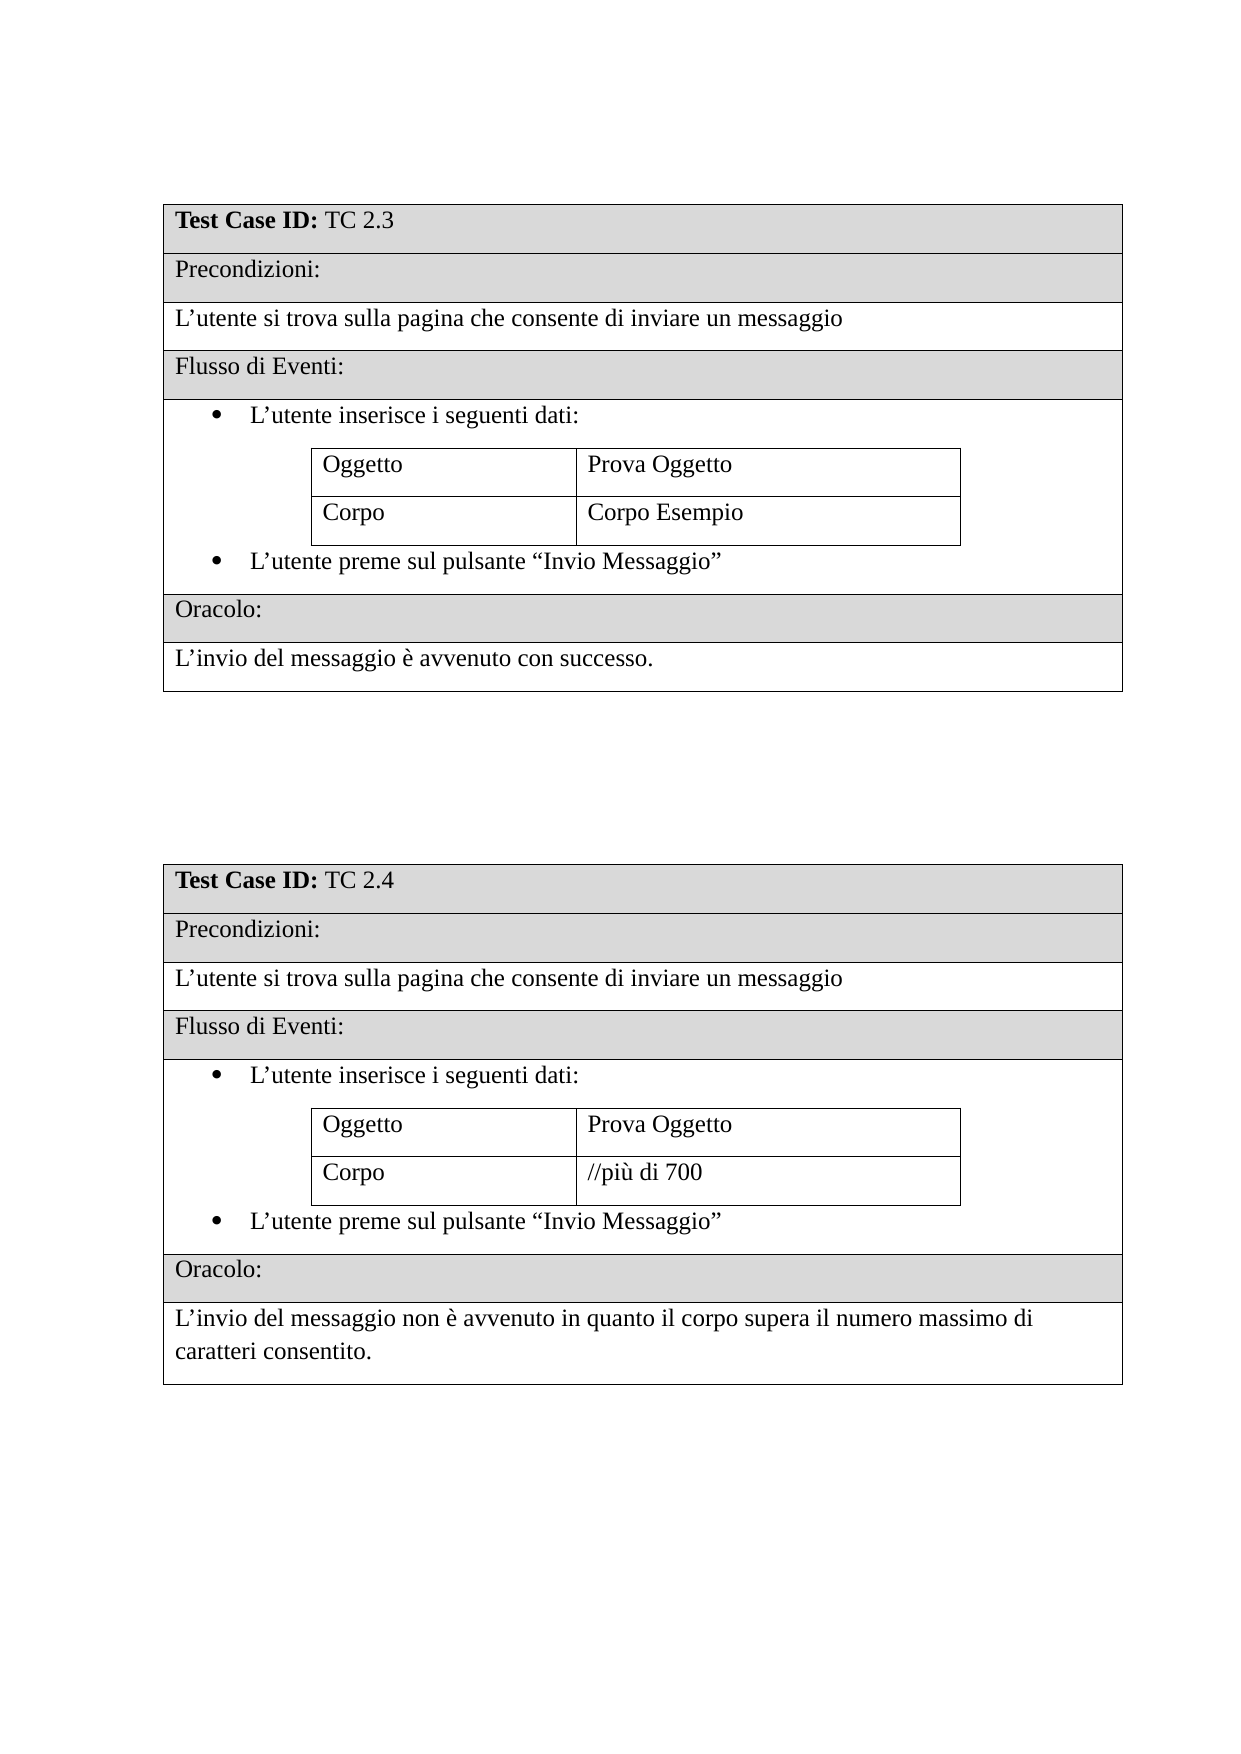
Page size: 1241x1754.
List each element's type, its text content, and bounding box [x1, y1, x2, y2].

table_cell Precondizioni: [164, 254, 1122, 302]
table_cell Corpo [312, 497, 576, 545]
table_cell L’invio del messaggio è avvenuto con successo. [164, 643, 1122, 691]
table_cell Flusso di Eventi: [164, 1011, 1122, 1059]
table_header Test Case ID: TC 2.4 [164, 865, 1122, 913]
table_header Oggetto [312, 449, 576, 496]
table_cell //più di 700 [577, 1157, 960, 1205]
table_header Oggetto [312, 1109, 576, 1156]
table_header Prova Oggetto [577, 449, 960, 496]
table_cell Corpo Esempio [577, 497, 960, 545]
table_cell Flusso di Eventi: [164, 351, 1122, 399]
table_cell L’utente inserisce i seguenti dati: L’utente preme sul pulsante “Invio Messaggio” [164, 400, 1122, 593]
table_header Prova Oggetto [577, 1109, 960, 1156]
table_header Test Case ID: TC 2.3 [164, 205, 1122, 253]
table_cell L’utente si trova sulla pagina che consente di inviare un messaggio [164, 303, 1122, 350]
table_cell Oracolo: [164, 1255, 1122, 1302]
table_cell L’invio del messaggio non è avvenuto in quanto il corpo supera il numero massimo di caratteri consentito. [164, 1303, 1122, 1384]
table_cell Corpo [312, 1157, 576, 1205]
table_cell L’utente inserisce i seguenti dati: L’utente preme sul pulsante “Invio Messaggio” [164, 1060, 1122, 1253]
table_cell Oracolo: [164, 595, 1122, 642]
table_cell Precondizioni: [164, 914, 1122, 962]
table_cell L’utente si trova sulla pagina che consente di inviare un messaggio [164, 963, 1122, 1010]
